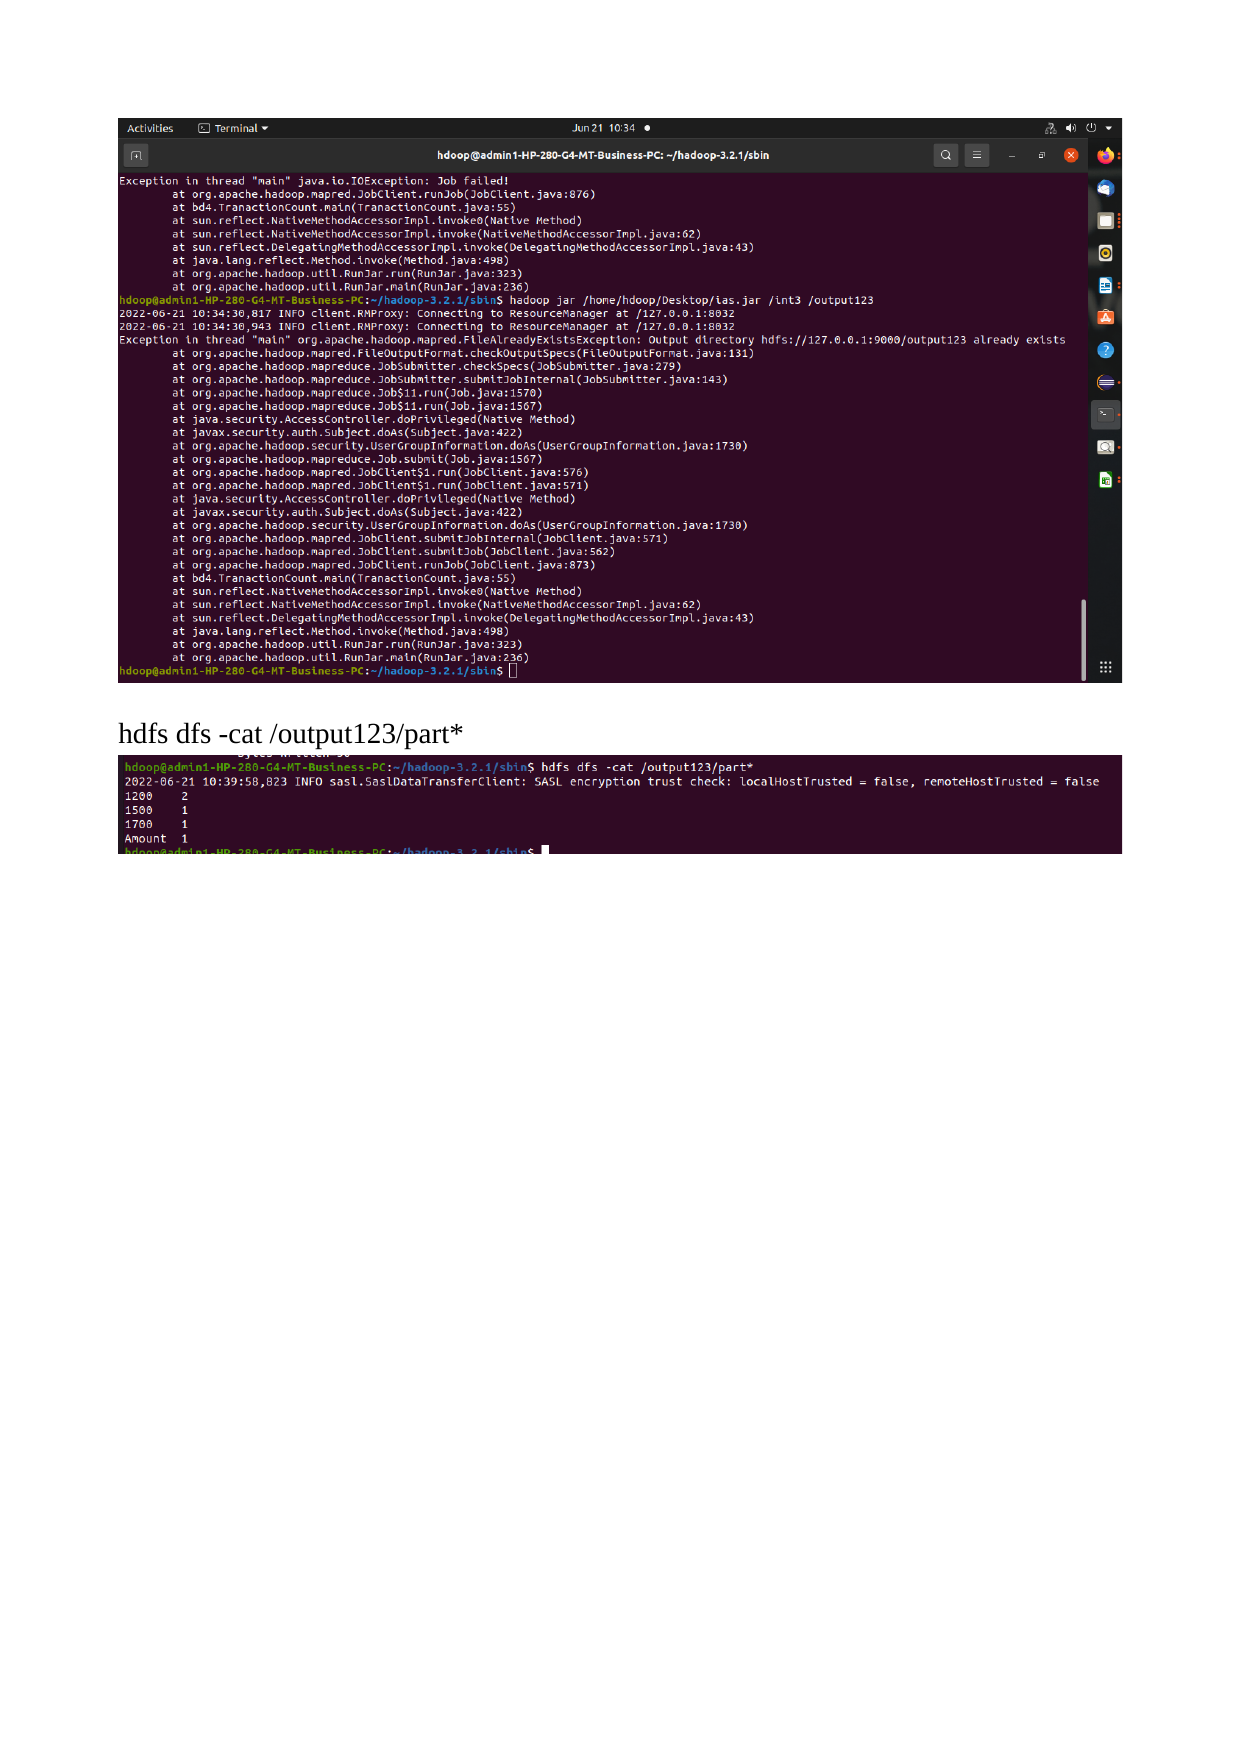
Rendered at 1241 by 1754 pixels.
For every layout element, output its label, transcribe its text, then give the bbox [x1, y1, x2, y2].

picture [118, 755, 1123, 854]
picture [118, 118, 1123, 683]
text hdfs dfs -cat /output123/part* [118, 717, 1122, 750]
